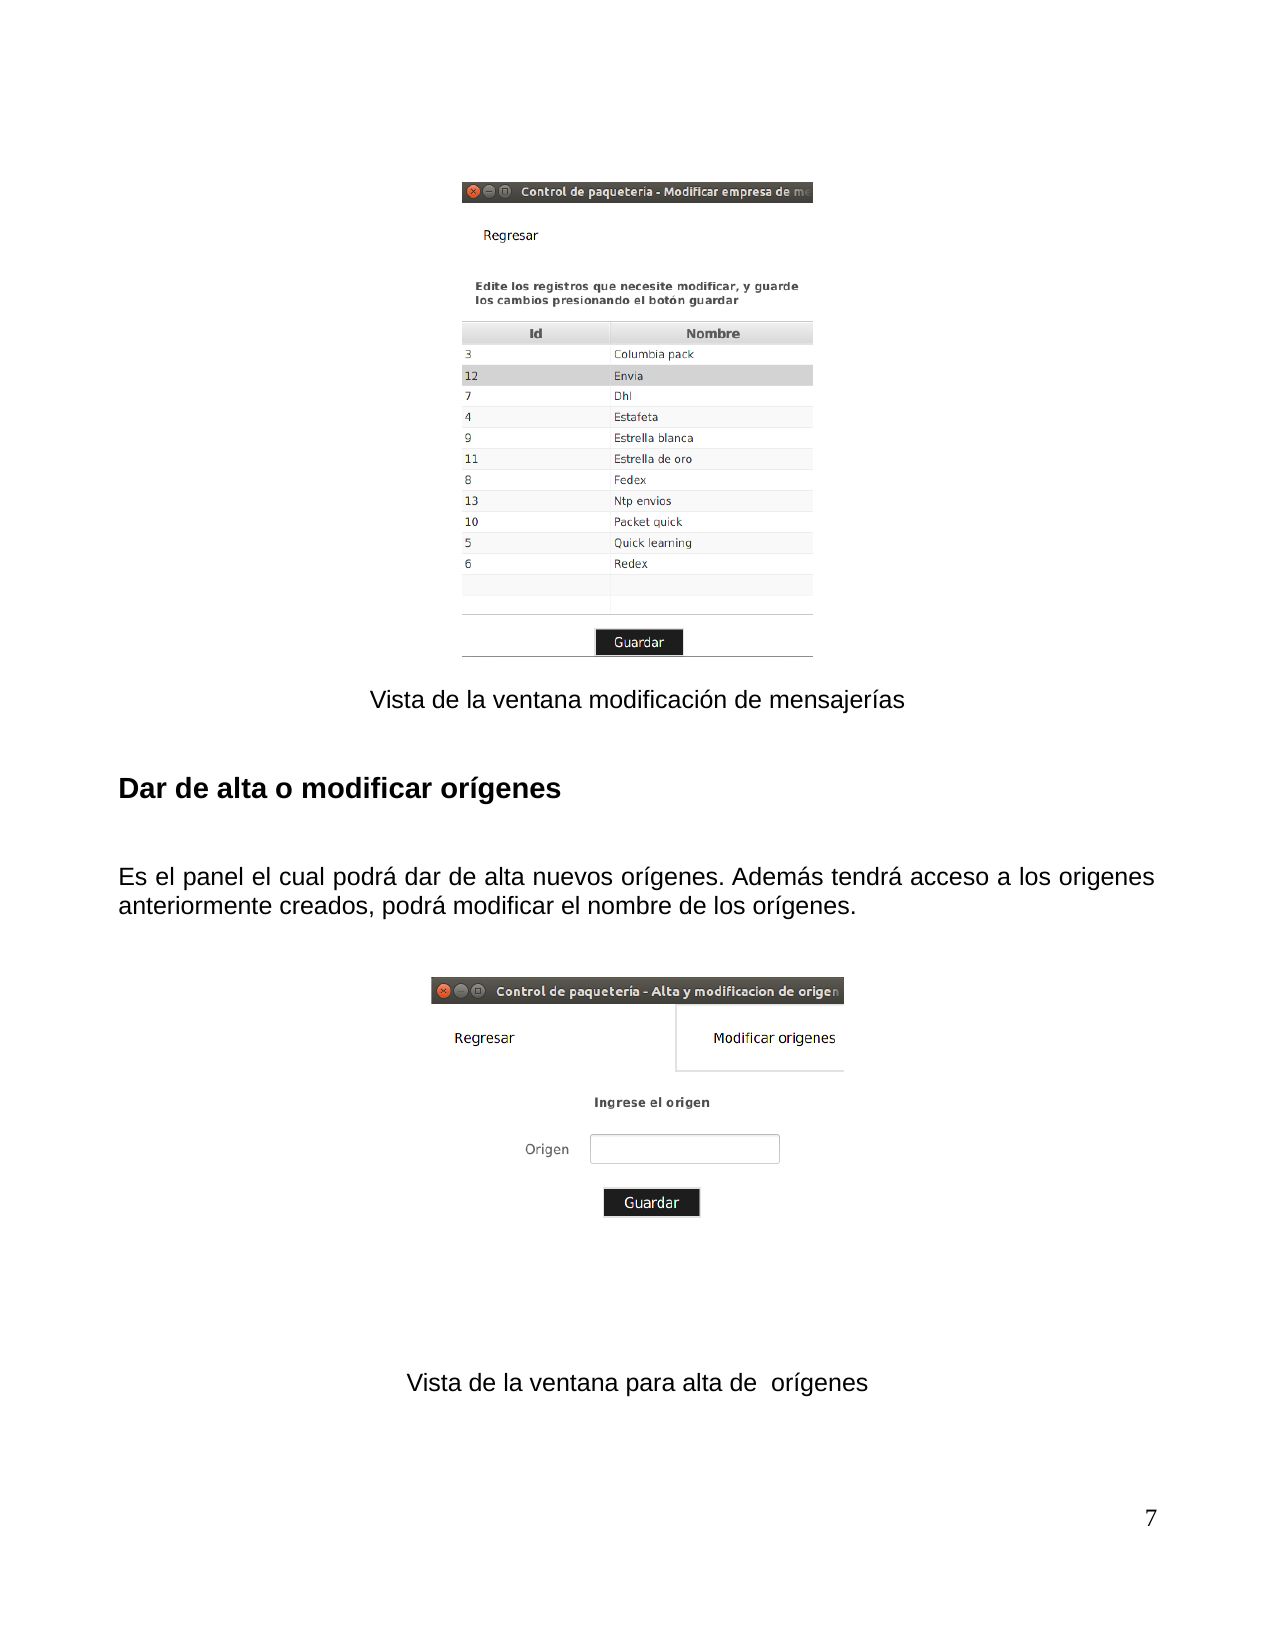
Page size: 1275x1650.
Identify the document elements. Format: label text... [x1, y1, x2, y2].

text Es el panel el cual podrá dar de alta nuevos orígenes. Además tendrá acceso a los origenes anteriormente creados, podrá modificar el nombre de los orígenes. [118, 862, 1157, 920]
picture [462, 182, 813, 657]
text Dar de alta o modificar orígenes [118, 771, 1157, 805]
picture [431, 977, 844, 1368]
text Vista de la ventana para alta de orígenes [118, 977, 1157, 1397]
text Vista de la ventana modificación de mensajerías [118, 685, 1157, 714]
